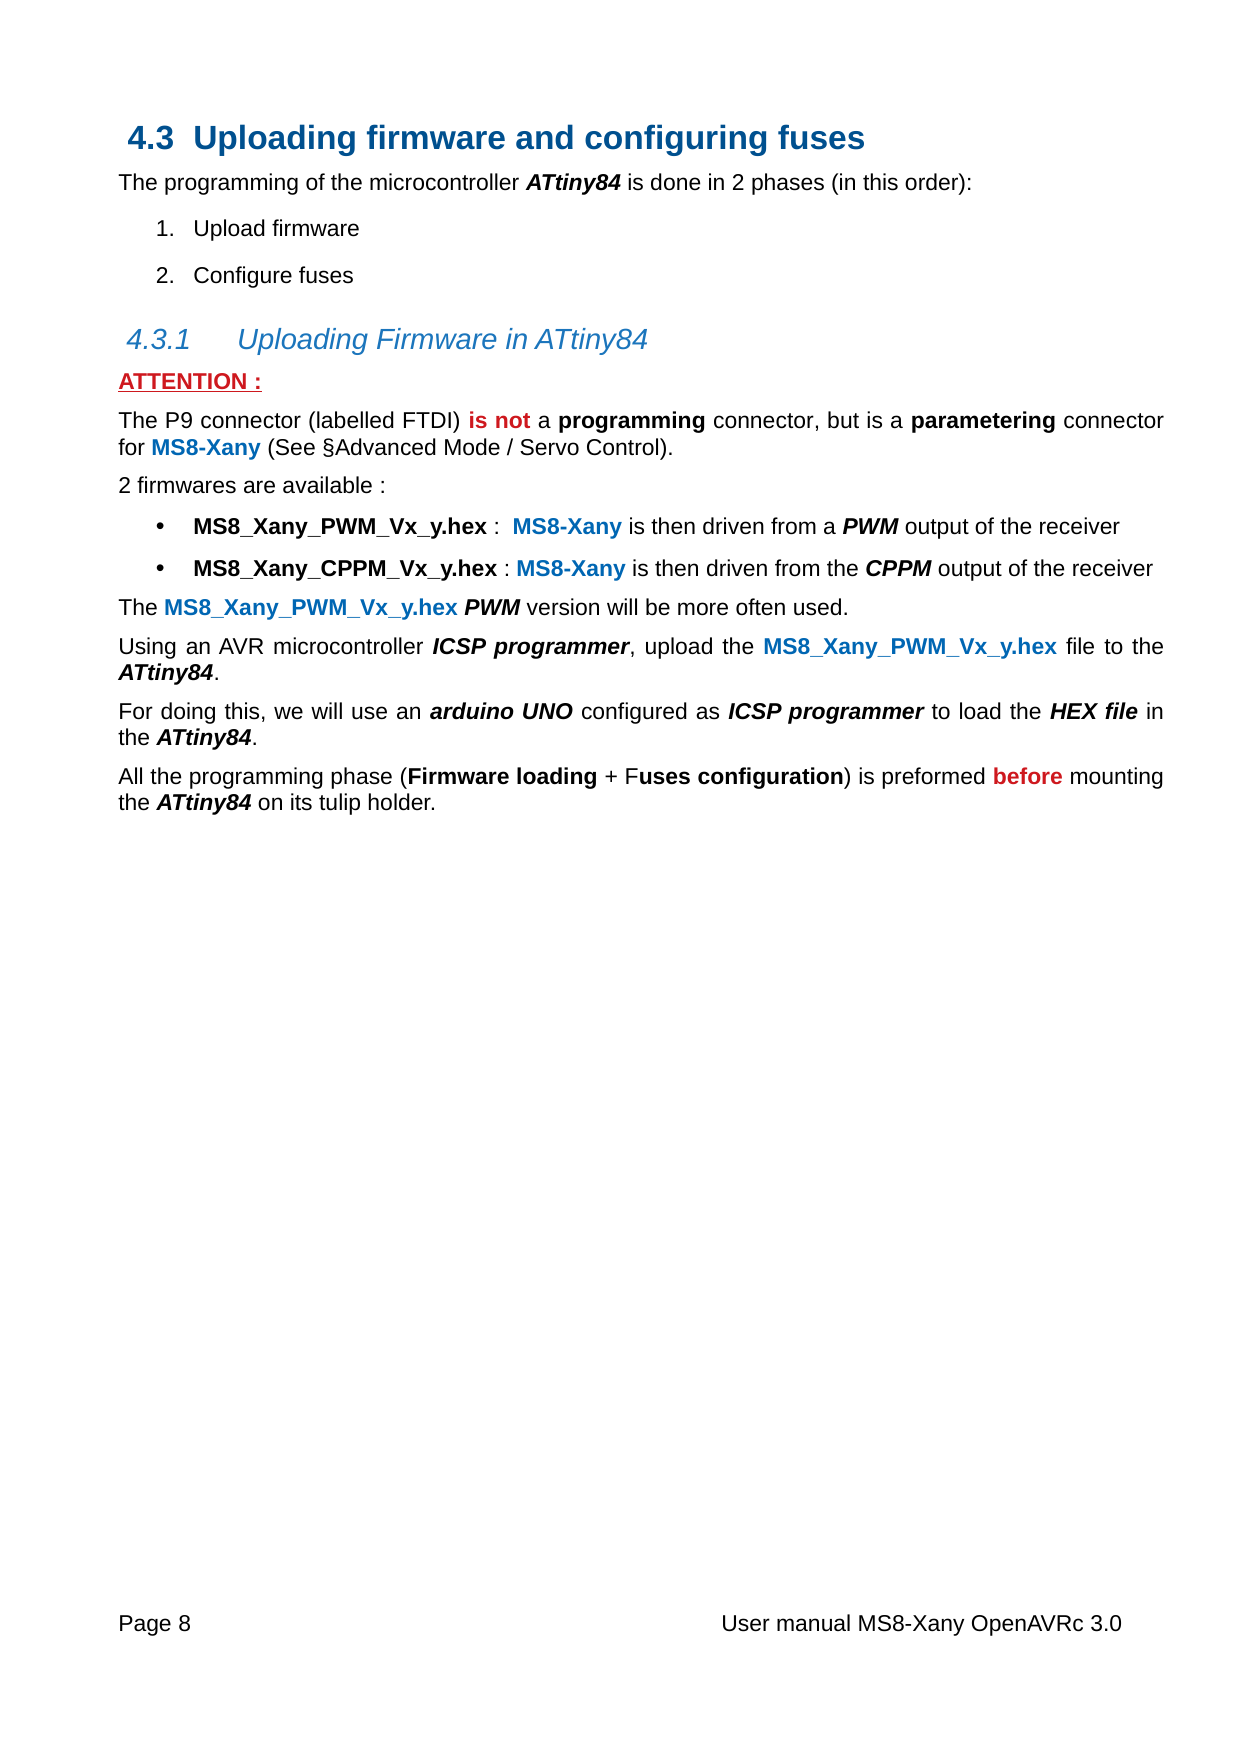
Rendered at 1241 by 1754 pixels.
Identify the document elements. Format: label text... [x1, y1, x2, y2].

text For doing this, we will use an arduino UNO configured as ICSP programmer to load the HEX file in the ATtiny84. [118, 698, 1164, 751]
subtitle Uploading firmware and configuring fuses [118, 118, 1164, 157]
text The P9 connector (labelled FTDI) is not a programming connector, but is a parametering connector for MS8-Xany (See §Advanced Mode / Servo Control). [118, 407, 1164, 460]
text The programming of the microcontroller ATtiny84 is done in 2 phases (in this order): [118, 169, 1164, 196]
text ATTENTION : [118, 368, 1164, 395]
text 2 firmwares are available : [118, 472, 1164, 499]
text Using an AVR microcontroller ICSP programmer, upload the MS8_Xany_PWM_Vx_y.hex file to the ATtiny84. [118, 633, 1164, 685]
list Upload firmware [156, 215, 1164, 242]
text The MS8_Xany_PWM_Vx_y.hex PWM version will be more often used. [118, 594, 1164, 620]
list MS8_Xany_CPPM_Vx_y.hex : MS8-Xany is then driven from the CPPM output of the receiver [156, 552, 1164, 581]
subtitle Uploading Firmware in ATtiny84 [118, 322, 1164, 356]
list Configure fuses [156, 262, 1164, 288]
text All the programming phase (Firmware loading + Fuses configuration) is preformed before mounting the ATtiny84 on its tulip holder. [118, 763, 1164, 816]
list MS8_Xany_PWM_Vx_y.hex : MS8-Xany is then driven from a PWM output of the receiver [156, 511, 1164, 540]
